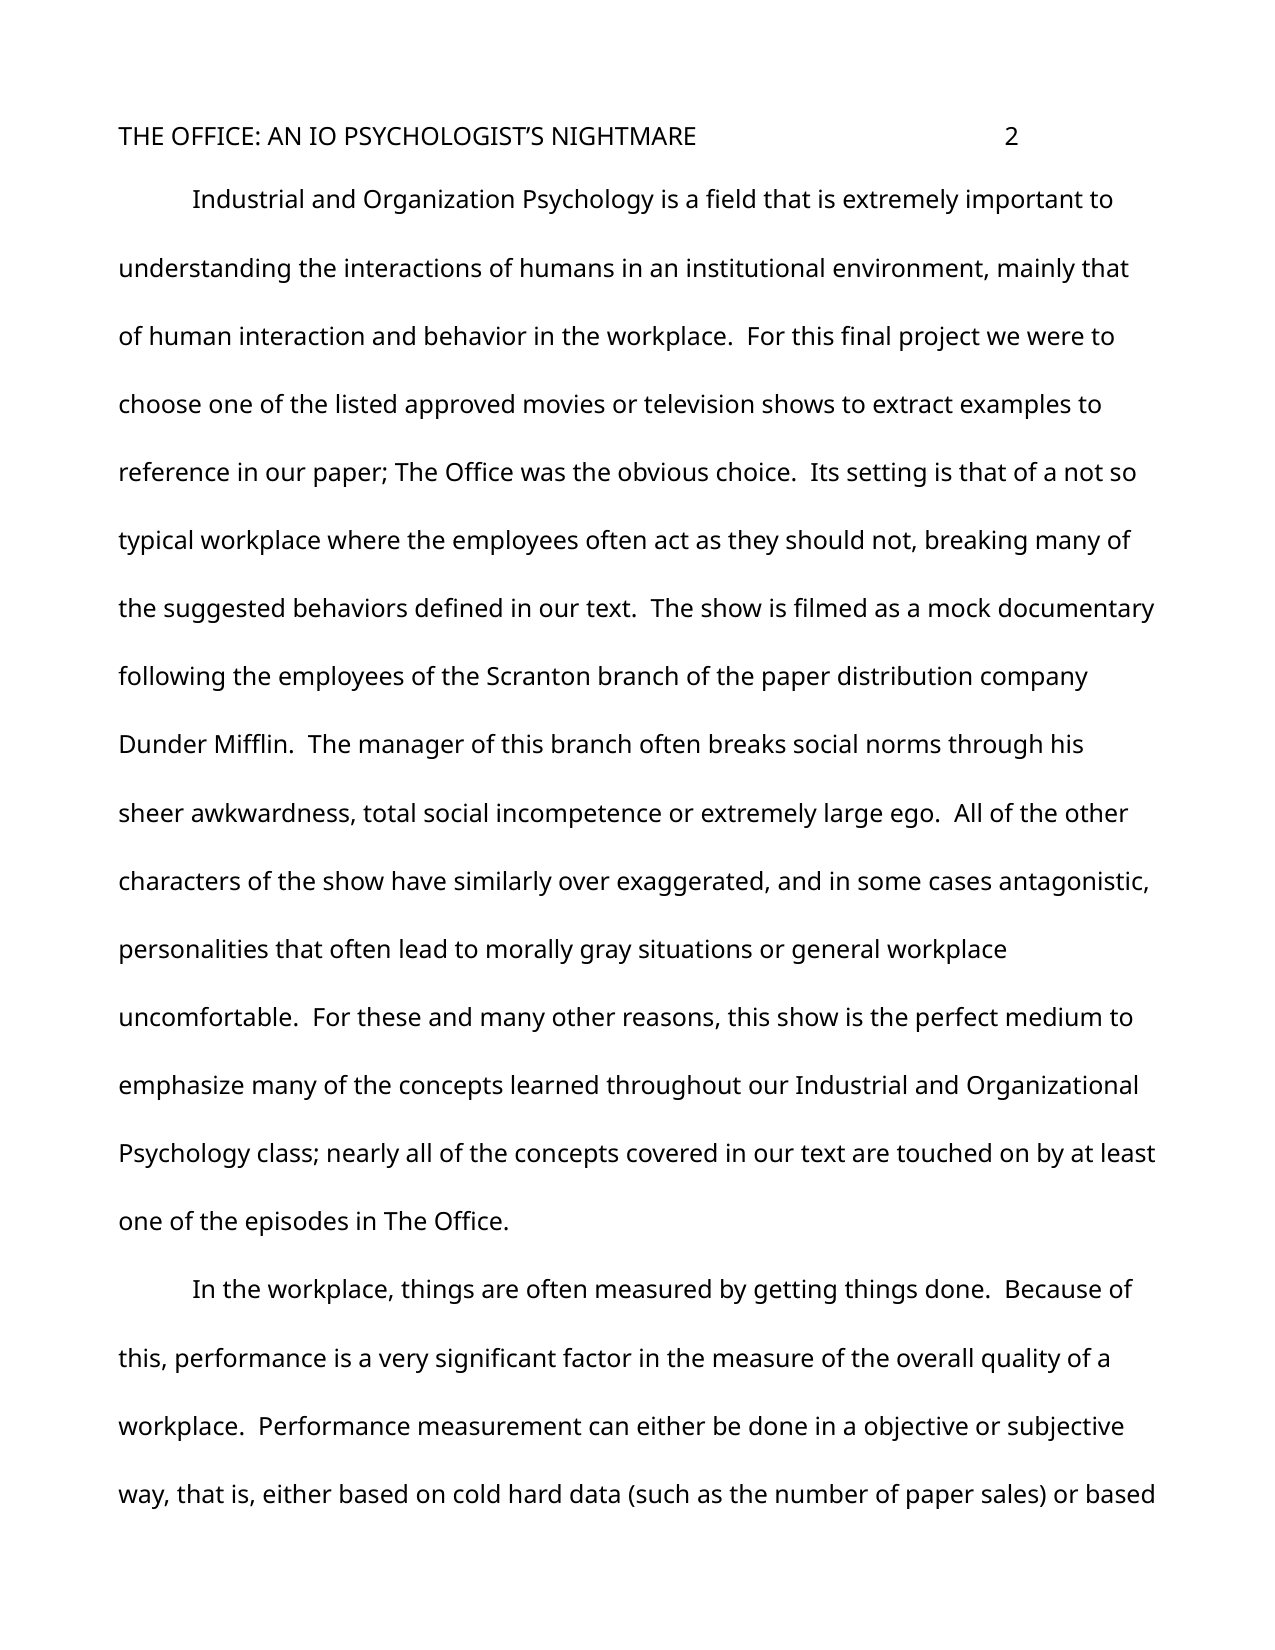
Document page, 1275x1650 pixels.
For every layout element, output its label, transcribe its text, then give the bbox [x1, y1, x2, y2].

text Industrial and Organization Psychology is a field that is extremely important to understanding the interactions of humans in an institutional environment, mainly that of human interaction and behavior in the workplace. For this final project we were to choose one of the listed approved movies or television shows to extract examples to reference in our paper; The Office was the obvious choice. Its setting is that of a not so typical workplace where the employees often act as they should not, breaking many of the suggested behaviors defined in our text. The show is filmed as a mock documentary following the employees of the Scranton branch of the paper distribution company Dunder Mifflin. The manager of this branch often breaks social norms through his sheer awkwardness, total social incompetence or extremely large ego. All of the other characters of the show have similarly over exaggerated, and in some cases antagonistic, personalities that often lead to morally gray situations or general workplace uncomfortable. For these and many other reasons, this show is the perfect medium to emphasize many of the concepts learned throughout our Industrial and Organizational Psychology class; nearly all of the concepts covered in our text are touched on by at least one of the episodes in The Office. [118, 182, 1157, 1238]
text In the workplace, things are often measured by getting things done. Because of this, performance is a very significant factor in the measure of the overall quality of a workplace. Performance measurement can either be done in a objective or subjective way, that is, either based on cold hard data (such as the number of paper sales) or based [118, 1272, 1157, 1511]
